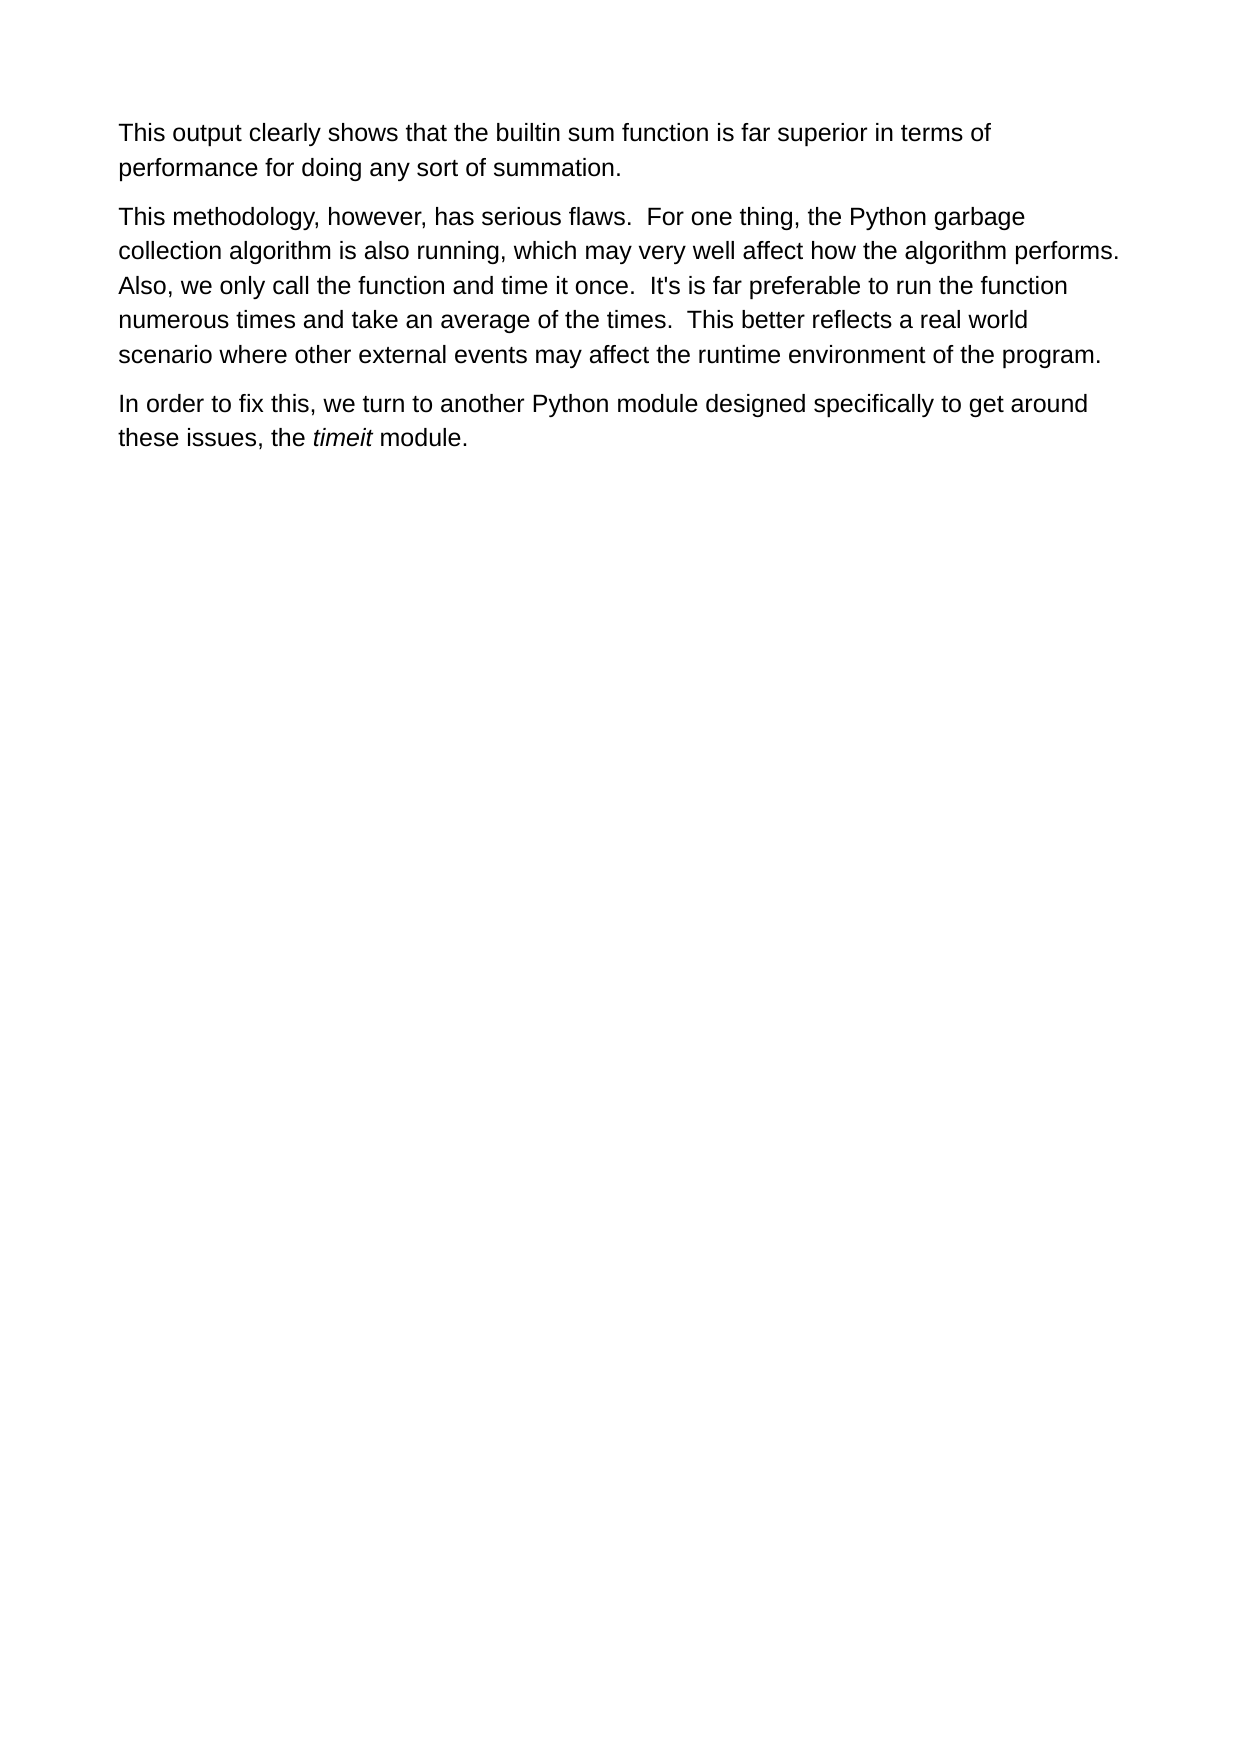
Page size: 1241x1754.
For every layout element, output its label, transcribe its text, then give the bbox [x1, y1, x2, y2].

text In order to fix this, we turn to another Python module designed specifically to get around these issues, the timeit module. [118, 389, 1122, 452]
text This methodology, however, has serious flaws. For one thing, the Python garbage collection algorithm is also running, which may very well affect how the algorithm performs. Also, we only call the function and time it once. It's is far preferable to run the function numerous times and take an average of the times. This better reflects a real world scenario where other external events may affect the runtime environment of the program. [118, 202, 1122, 368]
text This output clearly shows that the builtin sum function is far superior in terms of performance for doing any sort of summation. [118, 118, 1122, 181]
